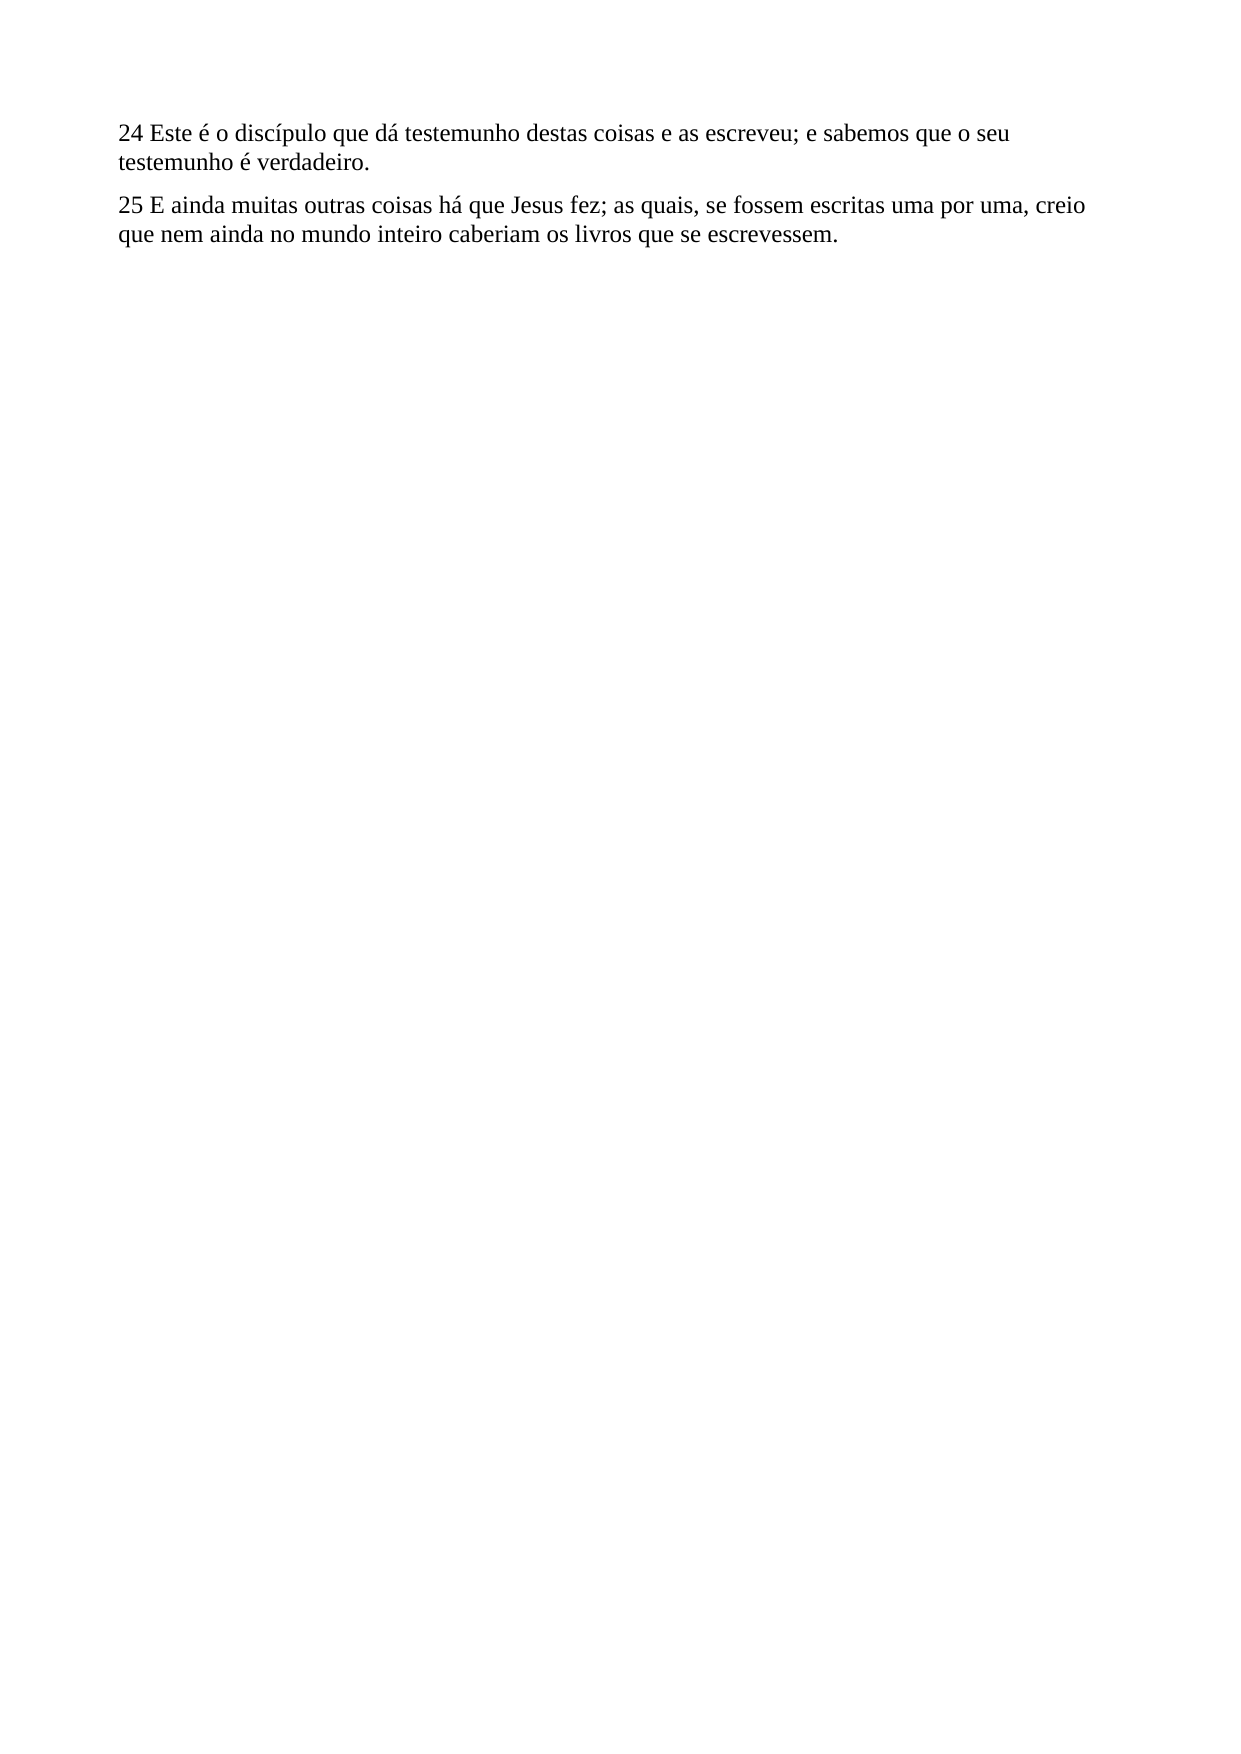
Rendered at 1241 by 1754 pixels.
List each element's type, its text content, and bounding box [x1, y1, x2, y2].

text 25 E ainda muitas outras coisas há que Jesus fez; as quais, se fossem escritas uma por uma, creio que nem ainda no mundo inteiro caberiam os livros que se escrevessem. [118, 190, 1122, 248]
text 24 Este é o discípulo que dá testemunho destas coisas e as escreveu; e sabemos que o seu testemunho é verdadeiro. [118, 118, 1122, 176]
